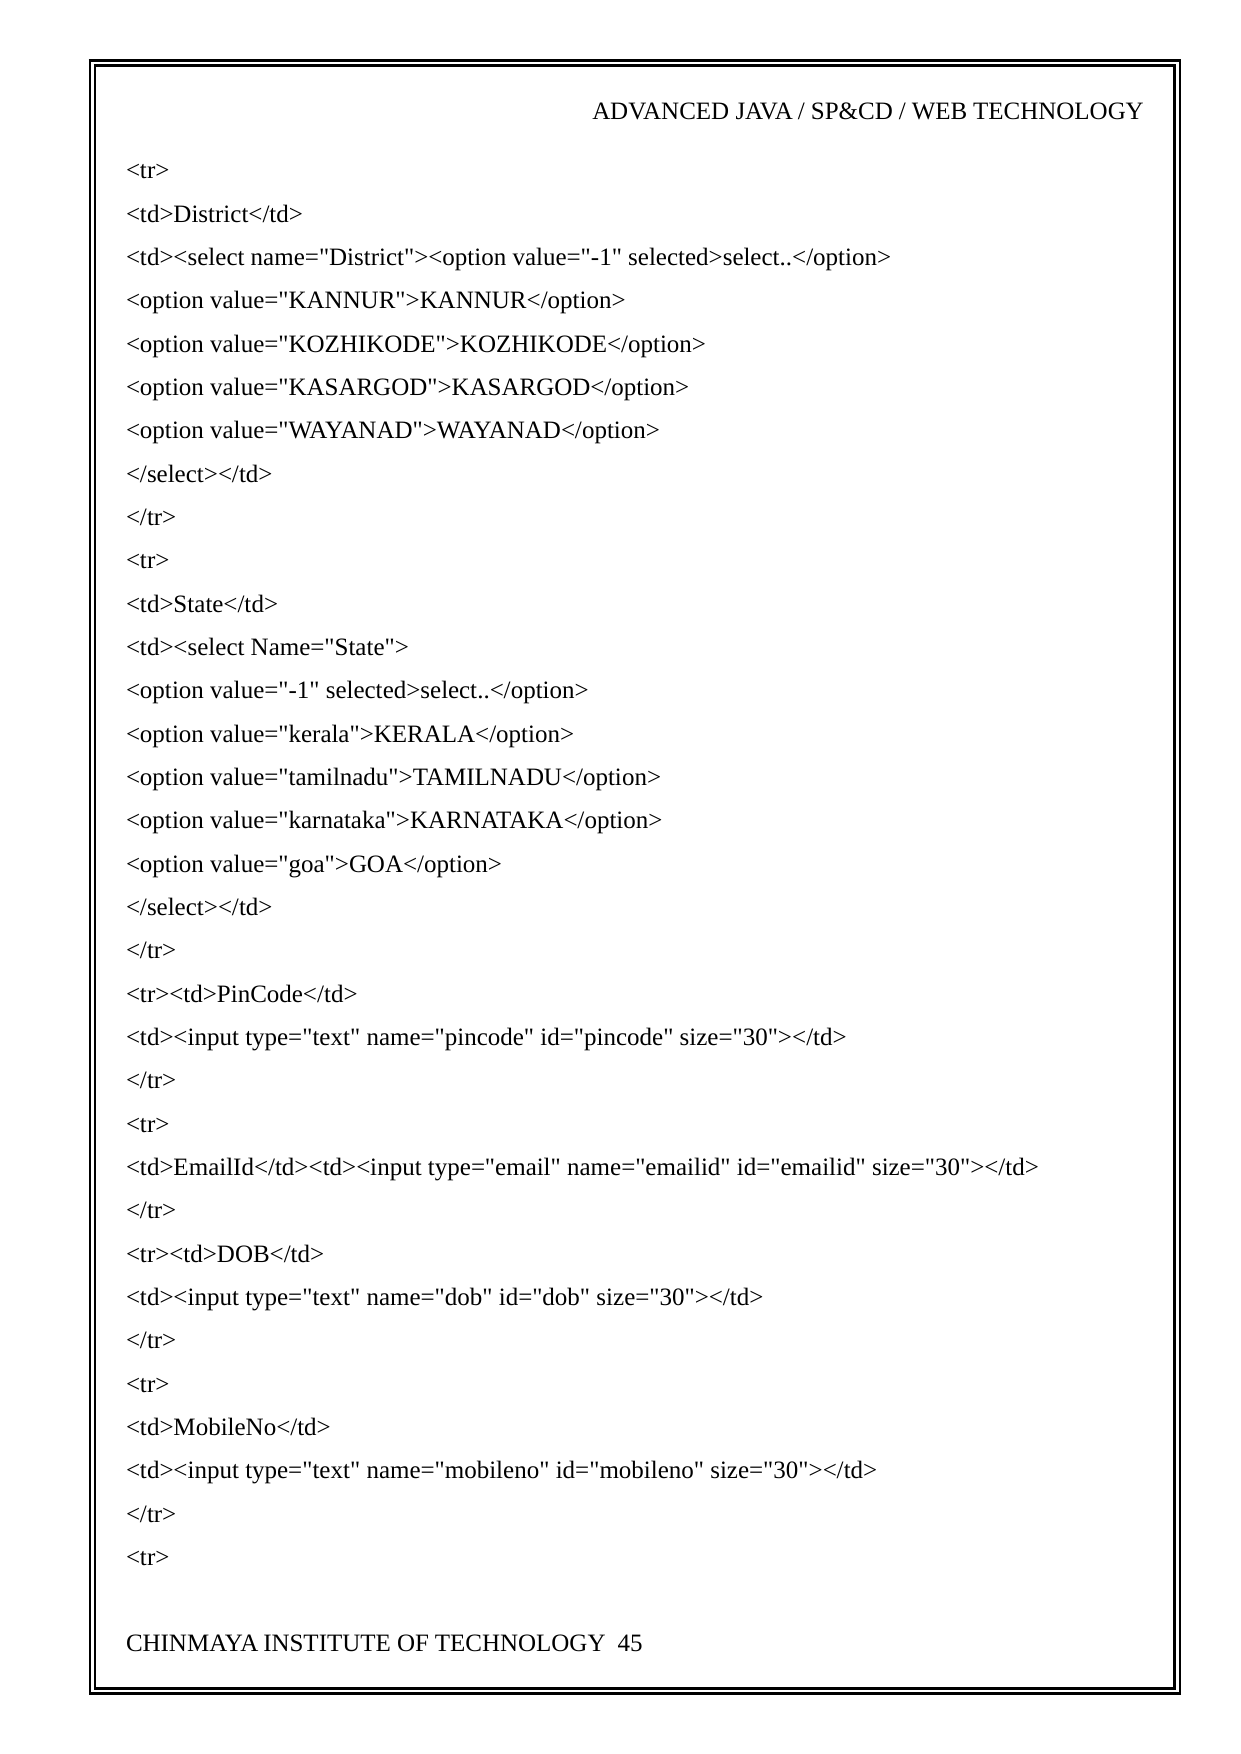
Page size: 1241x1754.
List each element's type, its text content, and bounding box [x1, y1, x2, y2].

text <tr> [126, 1109, 1144, 1137]
text <td><select Name="State"> [126, 632, 1144, 661]
text <tr> [126, 1369, 1144, 1397]
text <option value="KANNUR">KANNUR</option> [126, 285, 1144, 314]
text </tr> [126, 1195, 1144, 1224]
text </select></td> [126, 892, 1144, 921]
text <td>District</td> [126, 199, 1144, 227]
text <option value="KASARGOD">KASARGOD</option> [126, 372, 1144, 401]
text <tr><td>PinCode</td> [126, 979, 1144, 1007]
text <td><input type="text" name="mobileno" id="mobileno" size="30"></td> [126, 1455, 1144, 1484]
text <option value="tamilnadu">TAMILNADU</option> [126, 762, 1144, 791]
text </tr> [126, 1499, 1144, 1527]
text <option value="goa">GOA</option> [126, 849, 1144, 877]
text <td><input type="text" name="pincode" id="pincode" size="30"></td> [126, 1022, 1144, 1051]
text <tr> [126, 545, 1144, 574]
text <option value="KOZHIKODE">KOZHIKODE</option> [126, 329, 1144, 357]
text <tr> [126, 1542, 1144, 1571]
text <td>EmailId</td><td><input type="email" name="emailid" id="emailid" size="30"></td> [126, 1152, 1144, 1181]
text <option value="-1" selected>select..</option> [126, 675, 1144, 704]
text <option value="WAYANAD">WAYANAD</option> [126, 415, 1144, 444]
text <tr><td>DOB</td> [126, 1239, 1144, 1267]
text <td><select name="District"><option value="-1" selected>select..</option> [126, 242, 1144, 271]
text <td>MobileNo</td> [126, 1412, 1144, 1441]
text <option value="kerala">KERALA</option> [126, 719, 1144, 747]
text <td><input type="text" name="dob" id="dob" size="30"></td> [126, 1282, 1144, 1311]
text <tr> [126, 155, 1144, 184]
text <option value="karnataka">KARNATAKA</option> [126, 805, 1144, 834]
text </tr> [126, 502, 1144, 531]
text </tr> [126, 1325, 1144, 1354]
text </tr> [126, 1065, 1144, 1094]
text <td>State</td> [126, 589, 1144, 617]
text </select></td> [126, 459, 1144, 487]
text </tr> [126, 935, 1144, 964]
